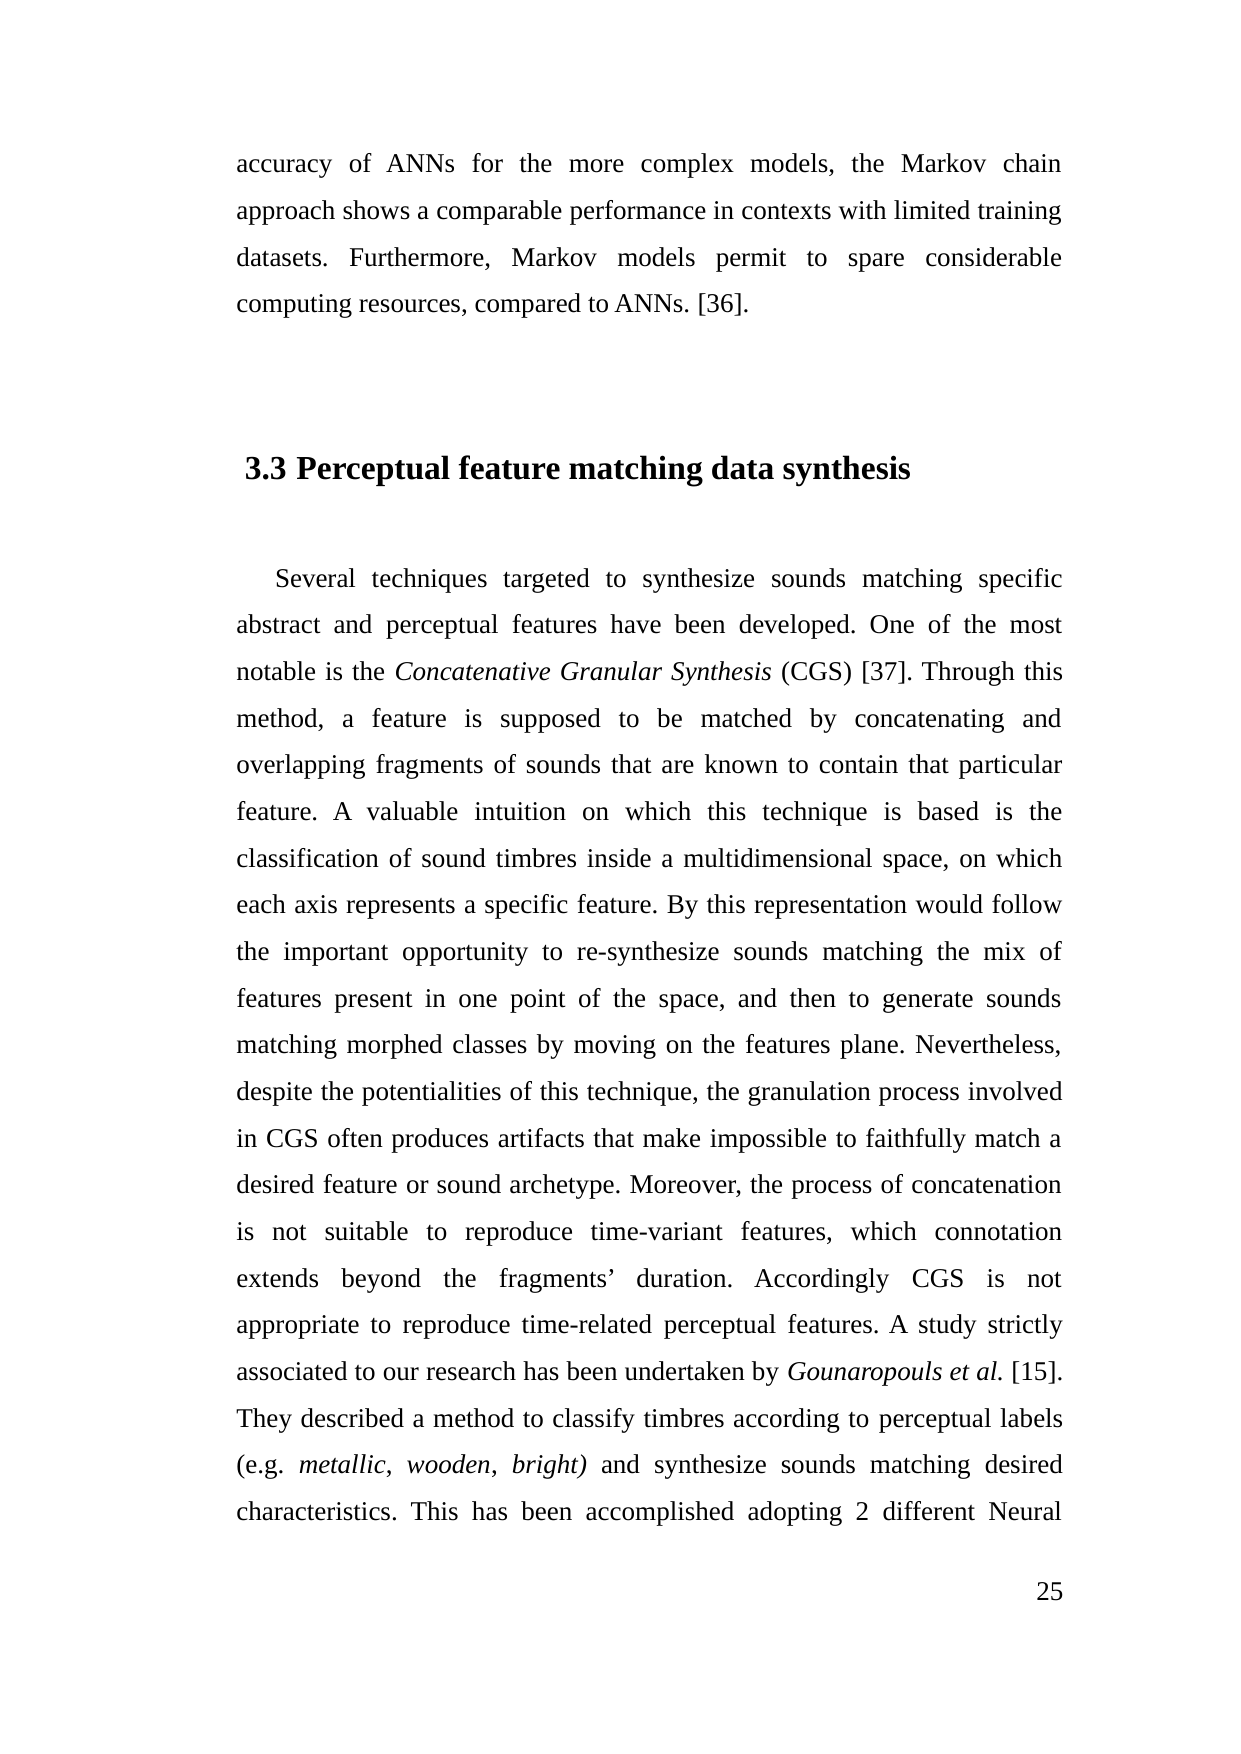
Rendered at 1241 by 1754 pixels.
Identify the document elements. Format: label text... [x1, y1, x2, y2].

text accuracy of ANNs for the more complex models, the Markov chain approach shows a comparable performance in contexts with limited training datasets. Furthermore, Markov models permit to spare considerable computing resources, compared to ANNs. [36]. [236, 148, 1063, 319]
subtitle Perceptual feature matching data synthesis [236, 448, 1063, 487]
text Several techniques targeted to synthesize sounds matching specific abstract and perceptual features have been developed. One of the most notable is the Concatenative Granular Synthesis (CGS) [37]. Through this method, a feature is supposed to be matched by concatenating and overlapping fragments of sounds that are known to contain that particular feature. A valuable intuition on which this technique is based is the classification of sound timbres inside a multidimensional space, on which each axis represents a specific feature. By this representation would follow the important opportunity to re-synthesize sounds matching the mix of features present in one point of the space, and then to generate sounds matching morphed classes by moving on the features plane. Nevertheless, despite the potentialities of this technique, the granulation process involved in CGS often produces artifacts that make impossible to faithfully match a desired feature or sound archetype. Moreover, the process of concatenation is not suitable to reproduce time-variant features, which connotation extends beyond the fragments’ duration. Accordingly CGS is not appropriate to reproduce time-related perceptual features. A study strictly associated to our research has been undertaken by Gounaropouls et al. [15]. They described a method to classify timbres according to perceptual labels (e.g. metallic, wooden, bright) and synthesize sounds matching desired characteristics. This has been accomplished adopting 2 different Neural [236, 562, 1063, 1526]
